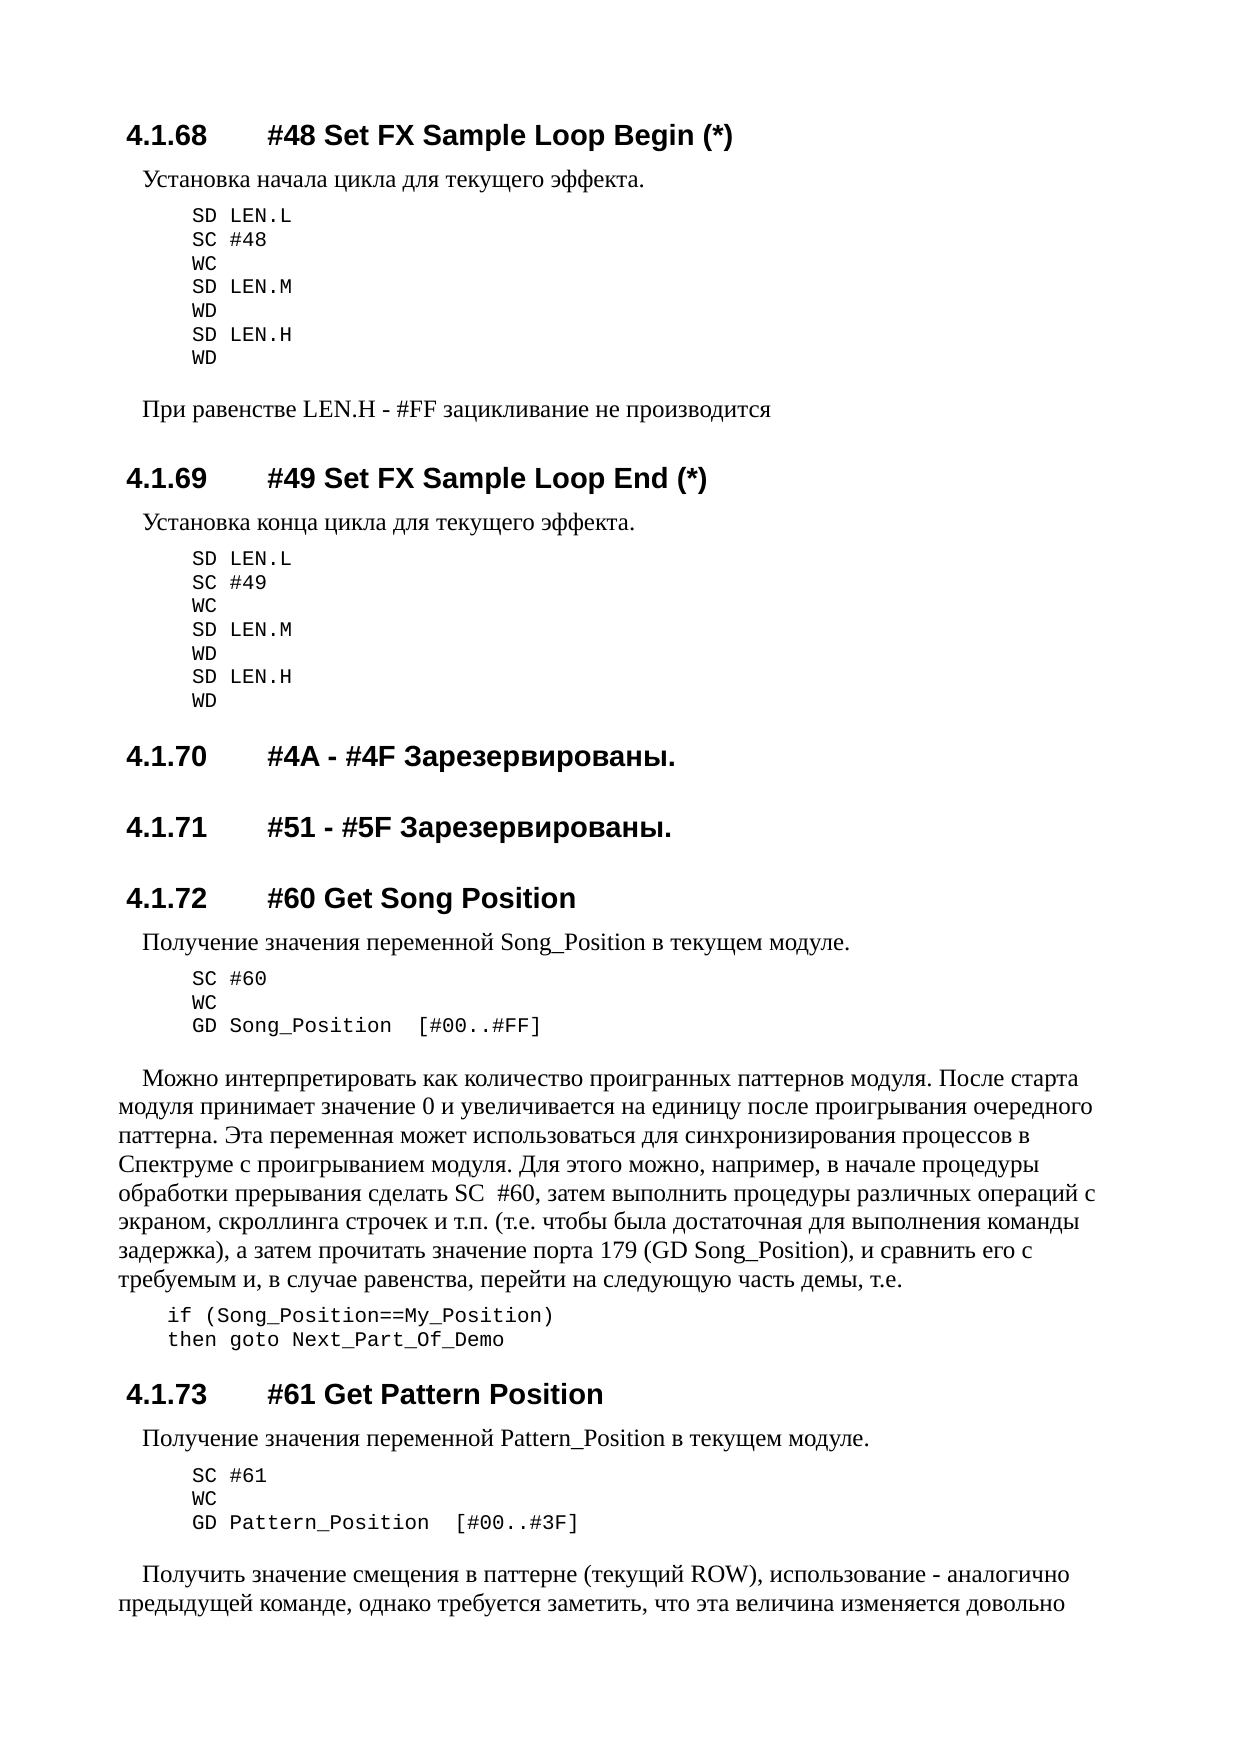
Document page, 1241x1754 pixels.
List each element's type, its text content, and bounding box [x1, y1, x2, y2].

text Установка конца цикла для текущего эффекта. [118, 507, 1122, 536]
subtitle #51 - #5F Зарезервированы. [118, 810, 1122, 843]
text SC #49 [118, 572, 1122, 595]
subtitle #61 Get Pattern Position [118, 1377, 1122, 1411]
text SD LEN.L [118, 205, 1122, 229]
text WD [118, 690, 1122, 714]
text WC [118, 1488, 1122, 1512]
text WD [118, 643, 1122, 666]
text SD LEN.M [118, 276, 1122, 300]
text Установка начала цикла для текущего эффекта. [118, 164, 1122, 193]
text SC #61 [118, 1465, 1122, 1488]
subtitle #4A - #4F Зарезервированы. [118, 739, 1122, 772]
subtitle #49 Set FX Sample Loop End (*) [118, 461, 1122, 494]
text GD Pattern_Position [#00..#3F] [118, 1512, 1122, 1536]
text SC #60 [118, 968, 1122, 992]
subtitle #60 Get Song Position [118, 881, 1122, 914]
text SD LEN.M [118, 619, 1122, 643]
text Можно интерпретировать как количество проигранных паттернов модуля. После старта модуля принимает значение 0 и увеличивается на единицу после проигрывания очередного паттерна. Эта переменная может использоваться для синхронизирования процессов в Спектруме с проигрыванием модуля. Для этого можно, например, в начале процедуры обработки прерывания сделать SC #60, затем выполнить процедуры различных операций с экраном, скроллинга строчек и т.п. (т.е. чтобы была достаточная для выполнения команды задержка), а затем прочитать значение порта 179 (GD Song_Position), и сравнить его с требуемым и, в случае равенства, перейти на следующую часть демы, т.е. [118, 1063, 1122, 1293]
text WC [118, 595, 1122, 619]
text if (Song_Position==My_Position) [118, 1305, 1122, 1329]
text WC [118, 992, 1122, 1015]
text SD LEN.H [118, 666, 1122, 690]
text GD Song_Position [#00..#FF] [118, 1015, 1122, 1039]
text then goto Next_Part_Of_Demo [118, 1329, 1122, 1352]
text SD LEN.H [118, 324, 1122, 347]
text SD LEN.L [118, 548, 1122, 572]
subtitle #48 Set FX Sample Loop Begin (*) [118, 118, 1122, 152]
text WD [118, 300, 1122, 324]
text Получение значения переменной Pattern_Position в текущем модуле. [118, 1423, 1122, 1452]
text SC #48 [118, 229, 1122, 253]
text WC [118, 253, 1122, 276]
text WD [118, 347, 1122, 371]
text Получить значение смещения в паттерне (текущий ROW), использование - аналогично предыдущей команде, однако требуется заметить, что эта величина изменяется довольно [118, 1559, 1122, 1617]
text Получение значения переменной Song_Position в текущем модуле. [118, 927, 1122, 956]
text При равенстве LEN.H - #FF зацикливание не производится [118, 394, 1122, 423]
